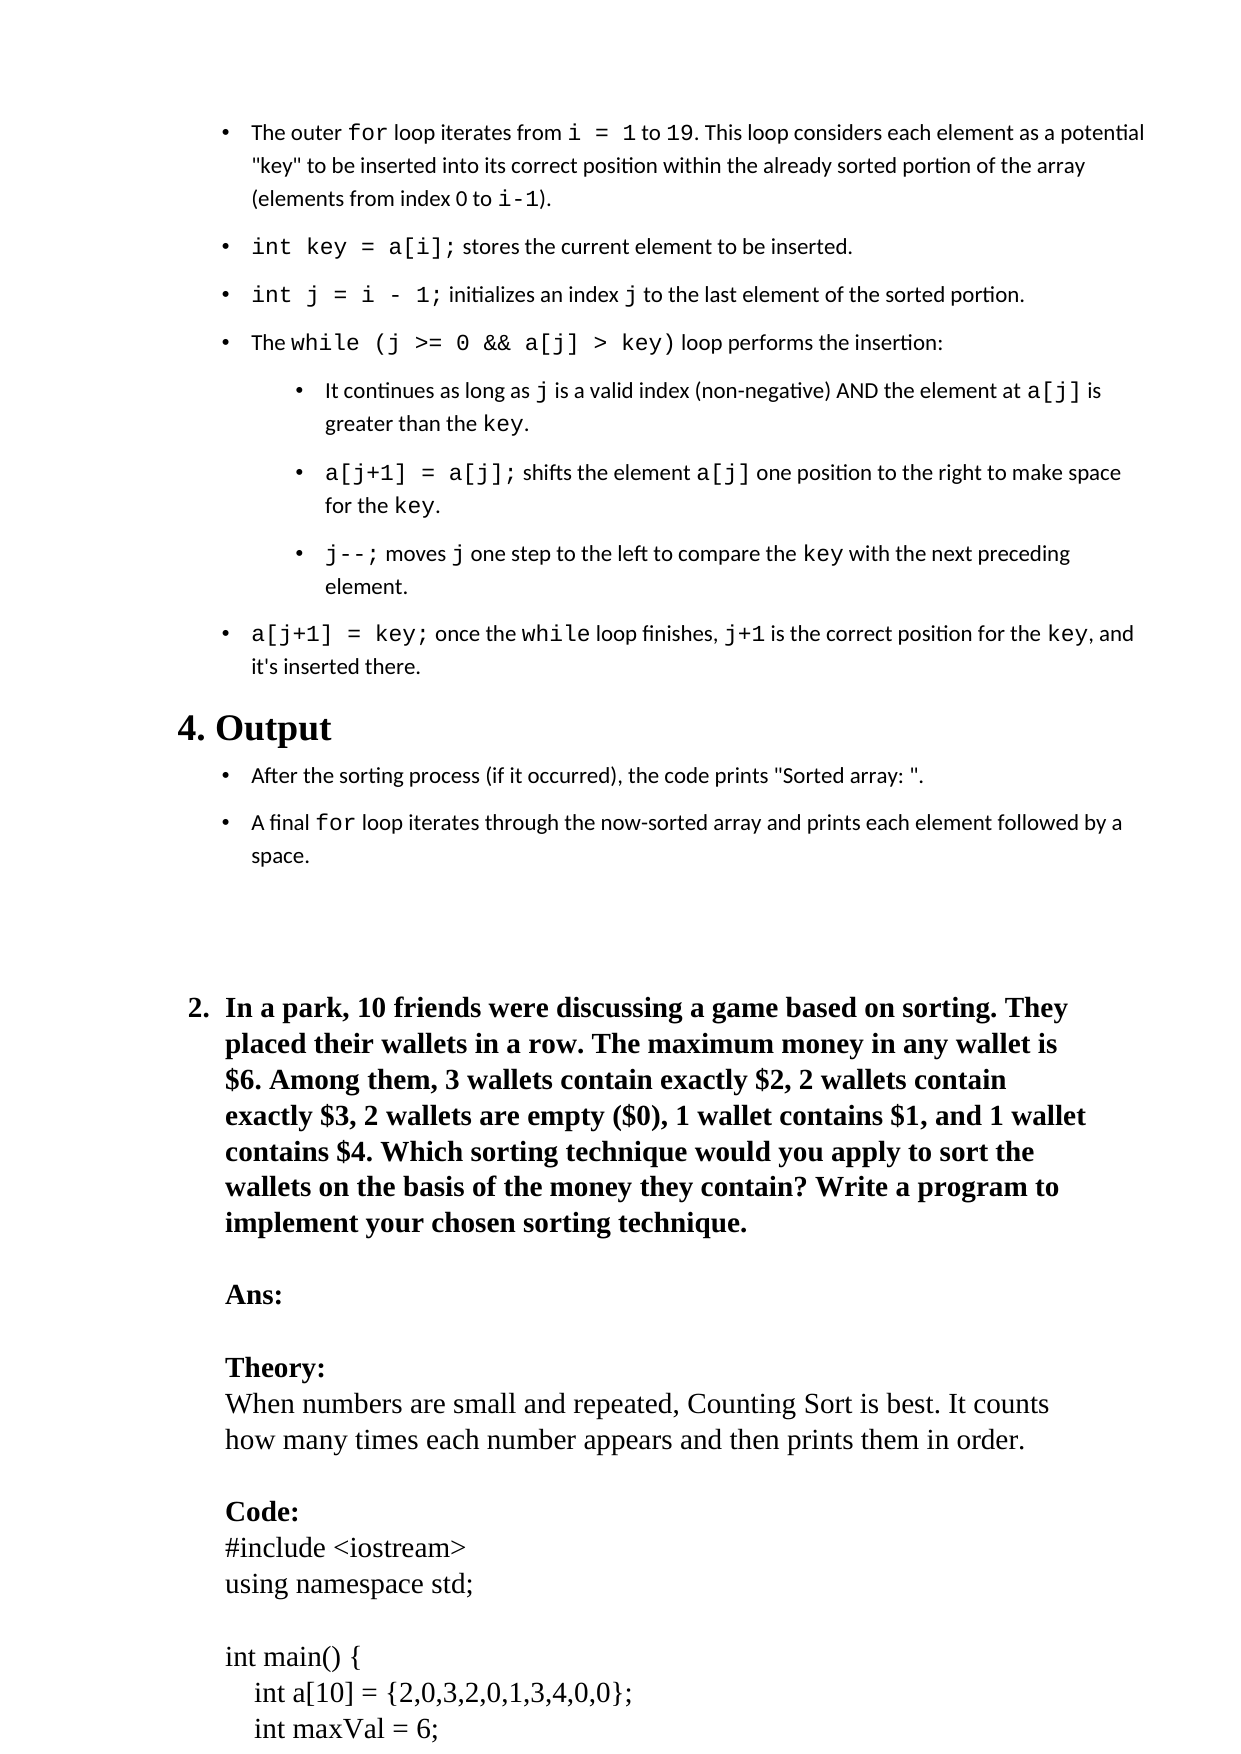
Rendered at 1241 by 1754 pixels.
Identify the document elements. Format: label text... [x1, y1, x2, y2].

text 2. In a park, 10 friends were discussing a game based on sorting. They placed their wallets in a row. The maximum money in any wallet is $6. Among them, 3 wallets contain exactly $2, 2 wallets contain exactly $3, 2 wallets are empty ($0), 1 wallet contains $1, and 1 wallet contains $4. Which sorting technique would you apply to sort the wallets on the basis of the money they contain? Write a program to implement your chosen sorting technique. [188, 990, 1091, 1239]
list It continues as long as j is a valid index (non-negative) AND the element at a[j] is greater than the key. [295, 376, 1152, 439]
text int a[10] = {2,0,3,2,0,1,3,4,0,0}; int maxVal = 6; [254, 1675, 639, 1744]
text int main() { [225, 1639, 1154, 1672]
list int key = a[i]; stores the current element to be inserted. [222, 232, 1152, 261]
list j--; moves j one step to the left to compare the key with the next preceding element. [295, 539, 1152, 600]
text Code: [225, 1494, 1154, 1528]
text Theory: [225, 1350, 1154, 1383]
list a[j+1] = key; once the while loop finishes, j+1 is the correct position for the key, and it's inserted there. [222, 619, 1152, 681]
list A final for loop iterates through the now-sorted array and prints each element followed by a space. [222, 808, 1152, 869]
list int j = i - 1; initializes an index j to the last element of the sorted portion. [222, 280, 1152, 309]
list a[j+1] = a[j]; shifts the element a[j] one position to the right to make space for the key. [295, 458, 1152, 520]
text When numbers are small and repeated, Counting Sort is best. It counts how many times each number appears and then prints them in order. [225, 1386, 1054, 1456]
list The while (j >= 0 && a[j] > key) loop performs the insertion: [222, 328, 1152, 357]
subtitle 4. Output [177, 706, 1152, 749]
text Ans: [225, 1277, 1154, 1311]
list After the sorting process (if it occurred), the code prints "Sorted array: ". [222, 761, 1152, 789]
list The outer for loop iterates from i = 1 to 19. This loop considers each element as a potential "key" to be inserted into its correct position within the already sorted portion of the array (elements from index 0 to i-1). [222, 118, 1152, 213]
text #include <iostream> using namespace std; [225, 1531, 480, 1600]
